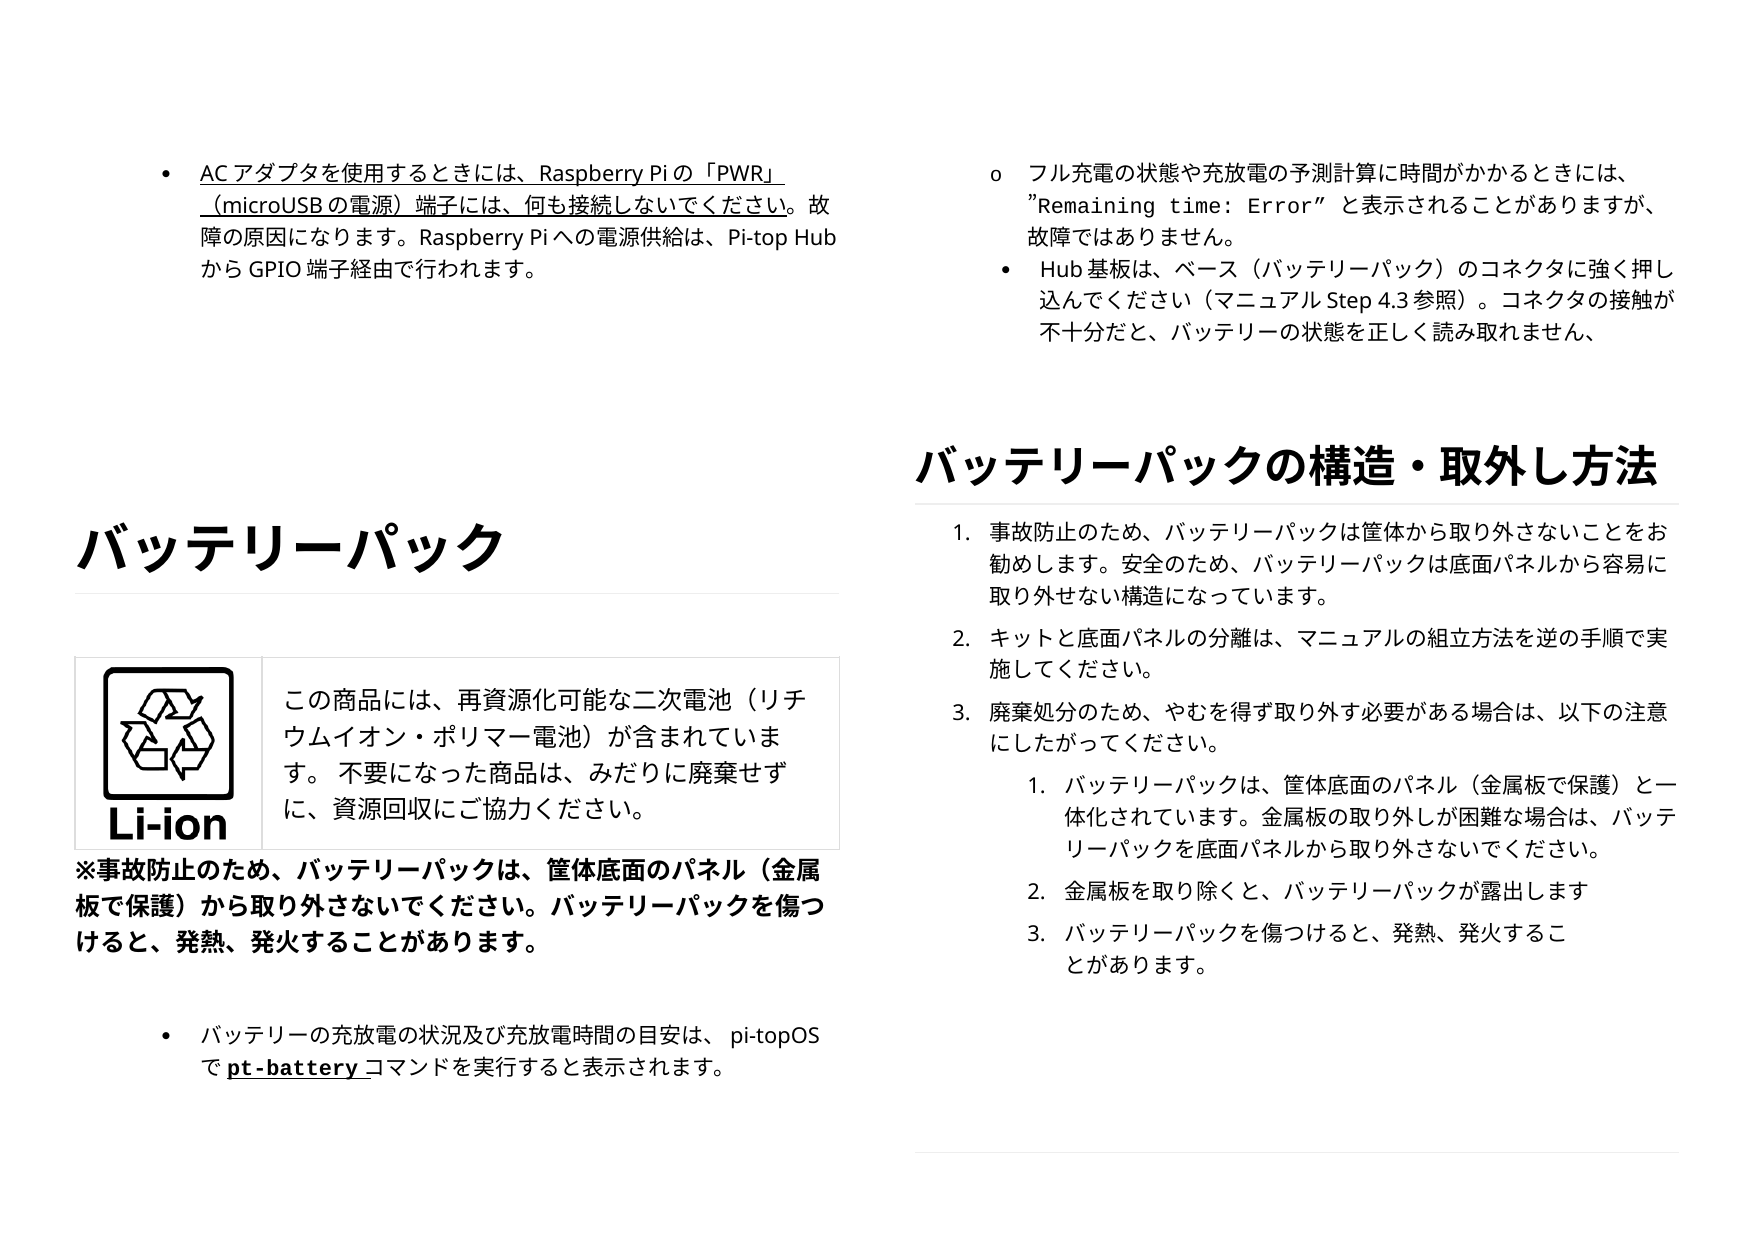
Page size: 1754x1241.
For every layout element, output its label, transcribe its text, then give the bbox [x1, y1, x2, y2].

list バッテリーパックを傷つけると、発熱、発火することがあります。 [1027, 916, 1579, 979]
table_header この商品には、再資源化可能な二次電池（リチウムイオン・ポリマー電池）が含まれています。 不要になった商品は、みだりに廃棄せずに、資源回収にご協力ください。 [263, 658, 839, 849]
list バッテリーパックは、筐体底面のパネル（金属板で保護）と一体化されています。金属板の取り外しが困難な場合は、バッテリーパックを底面パネルから取り外さないでください。 [1027, 768, 1679, 863]
list キットと底面パネルの分離は、マニュアルの組立方法を逆の手順で実施してください。 [952, 621, 1679, 684]
text ※事故防止のため、バッテリーパックは、筐体底面のパネル（金属板で保護）から取り外さないでください。バッテリーパックを傷つけると、発熱、発火することがあります。 [75, 850, 839, 959]
list ACアダプタを使用するときには、Raspberry Piの「PWR」（microUSBの電源）端子には、何も接続しないでください。故障の原因になります。Raspberry Piへの電源供給は、Pi-top HubからGPIO端子経由で行われます。 [162, 156, 839, 283]
table_header [76, 658, 261, 849]
list 事故防止のため、バッテリーパックは筐体から取り外さないことをお勧めします。安全のため、バッテリーパックは底面パネルから容易に取り外せない構造になっています。 [952, 515, 1679, 610]
list 金属板を取り除くと、バッテリーパックが露出します [1027, 874, 1679, 906]
list フル充電の状態や充放電の予測計算に時間がかかるときには、 ”Remaining time: Error” と表示されることがありますが、故障ではありません。 [989, 156, 1679, 252]
text バッテリーパック [75, 506, 839, 593]
text バッテリーパックの構造・取外し方法 [914, 432, 1679, 505]
list バッテリーの充放電の状況及び充放電時間の目安は、 pi-topOSで pt-battery コマンドを実行すると表示されます。 [162, 1018, 839, 1082]
list 廃棄処分のため、やむを得ず取り外す必要がある場合は、以下の注意にしたがってください。 [952, 694, 1679, 758]
list Hub基板は、ベース（バッテリーパック）のコネクタに強く押し込んでください（マニュアルStep 4.3参照）。コネクタの接触が不十分だと、バッテリーの状態を正しく読み取れません、 [1002, 252, 1679, 347]
